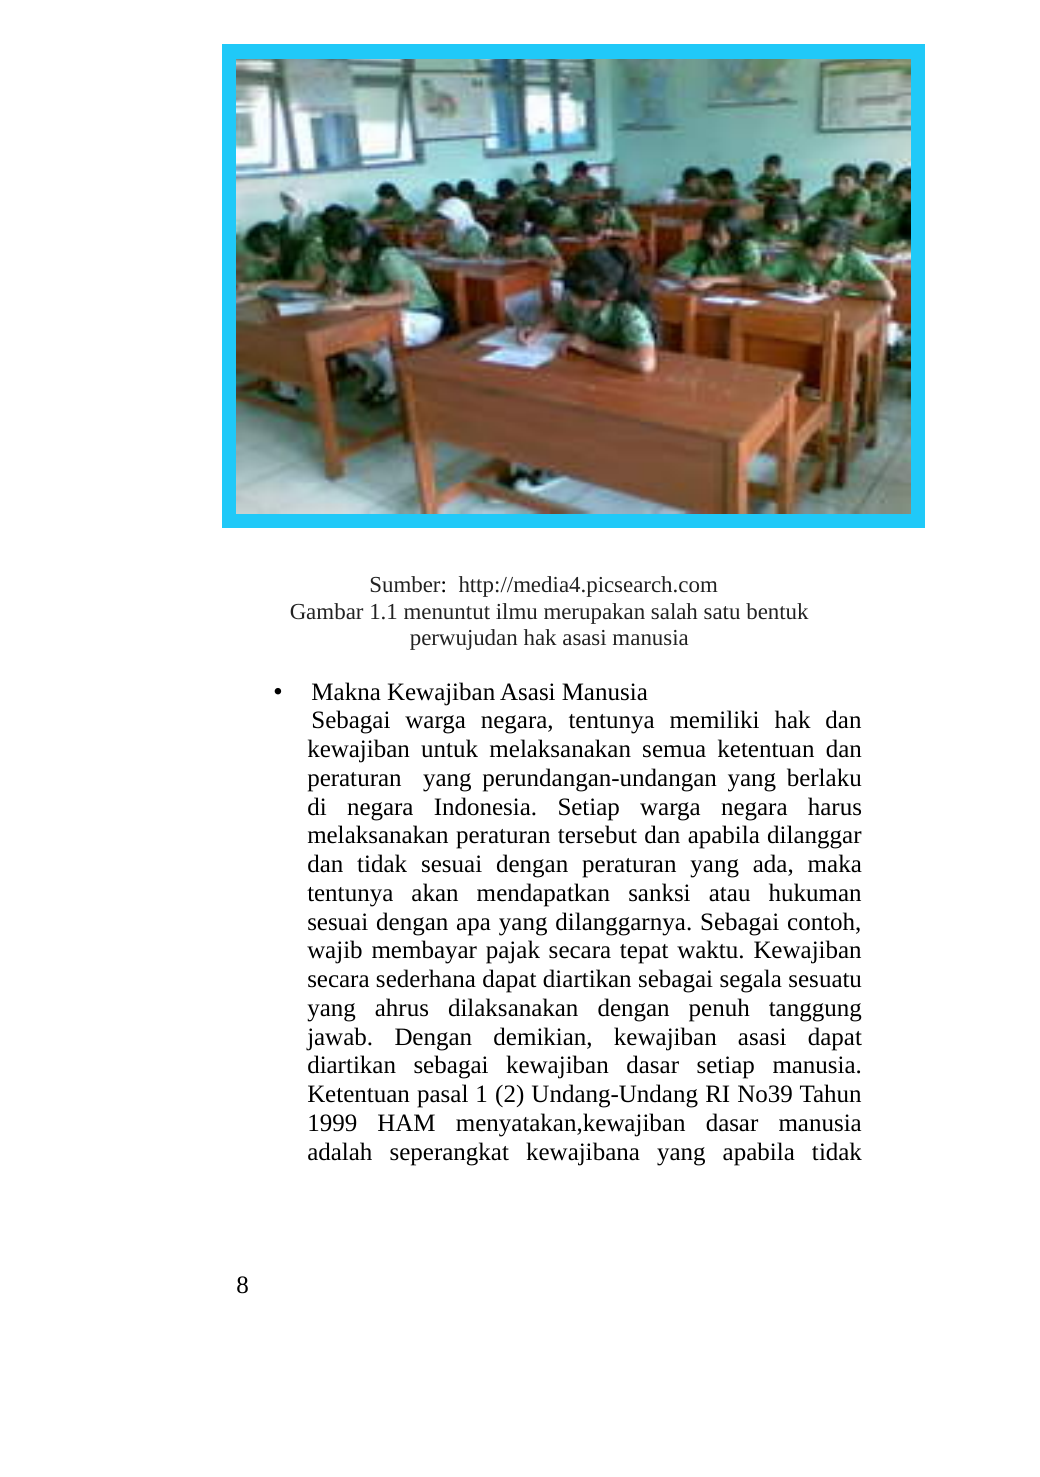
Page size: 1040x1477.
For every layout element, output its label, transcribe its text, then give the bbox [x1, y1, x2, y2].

list Makna Kewajiban Asasi Manusia [274, 677, 862, 706]
text Sebagai warga negara, tentunya memiliki hak dan kewajiban untuk melaksanakan semua ketentuan dan peraturan yang perundangan-undangan yang berlaku di negara Indonesia. Setiap warga negara harus melaksanakan peraturan tersebut dan apabila dilanggar dan tidak sesuai dengan peraturan yang ada, maka tentunya akan mendapatkan sanksi atau hukuman sesuai dengan apa yang dilanggarnya. Sebagai contoh, wajib membayar pajak secara tepat waktu. Kewajiban secara sederhana dapat diartikan sebagai segala sesuatu yang ahrus dilaksanakan dengan penuh tanggung jawab. Dengan demikian, kewajiban asasi dapat diartikan sebagai kewajiban dasar setiap manusia. Ketentuan pasal 1 (2) Undang-Undang RI No39 Tahun 1999 HAM menyatakan,kewajiban dasar manusia adalah seperangkat kewajibana yang apabila tidak [307, 706, 862, 1166]
text Sumber: http://media4.picsearch.com [236, 571, 862, 598]
text Gambar 1.1 menuntut ilmu merupakan salah satu bentuk perwujudan hak asasi manusia [236, 598, 862, 651]
picture [236, 59, 911, 514]
